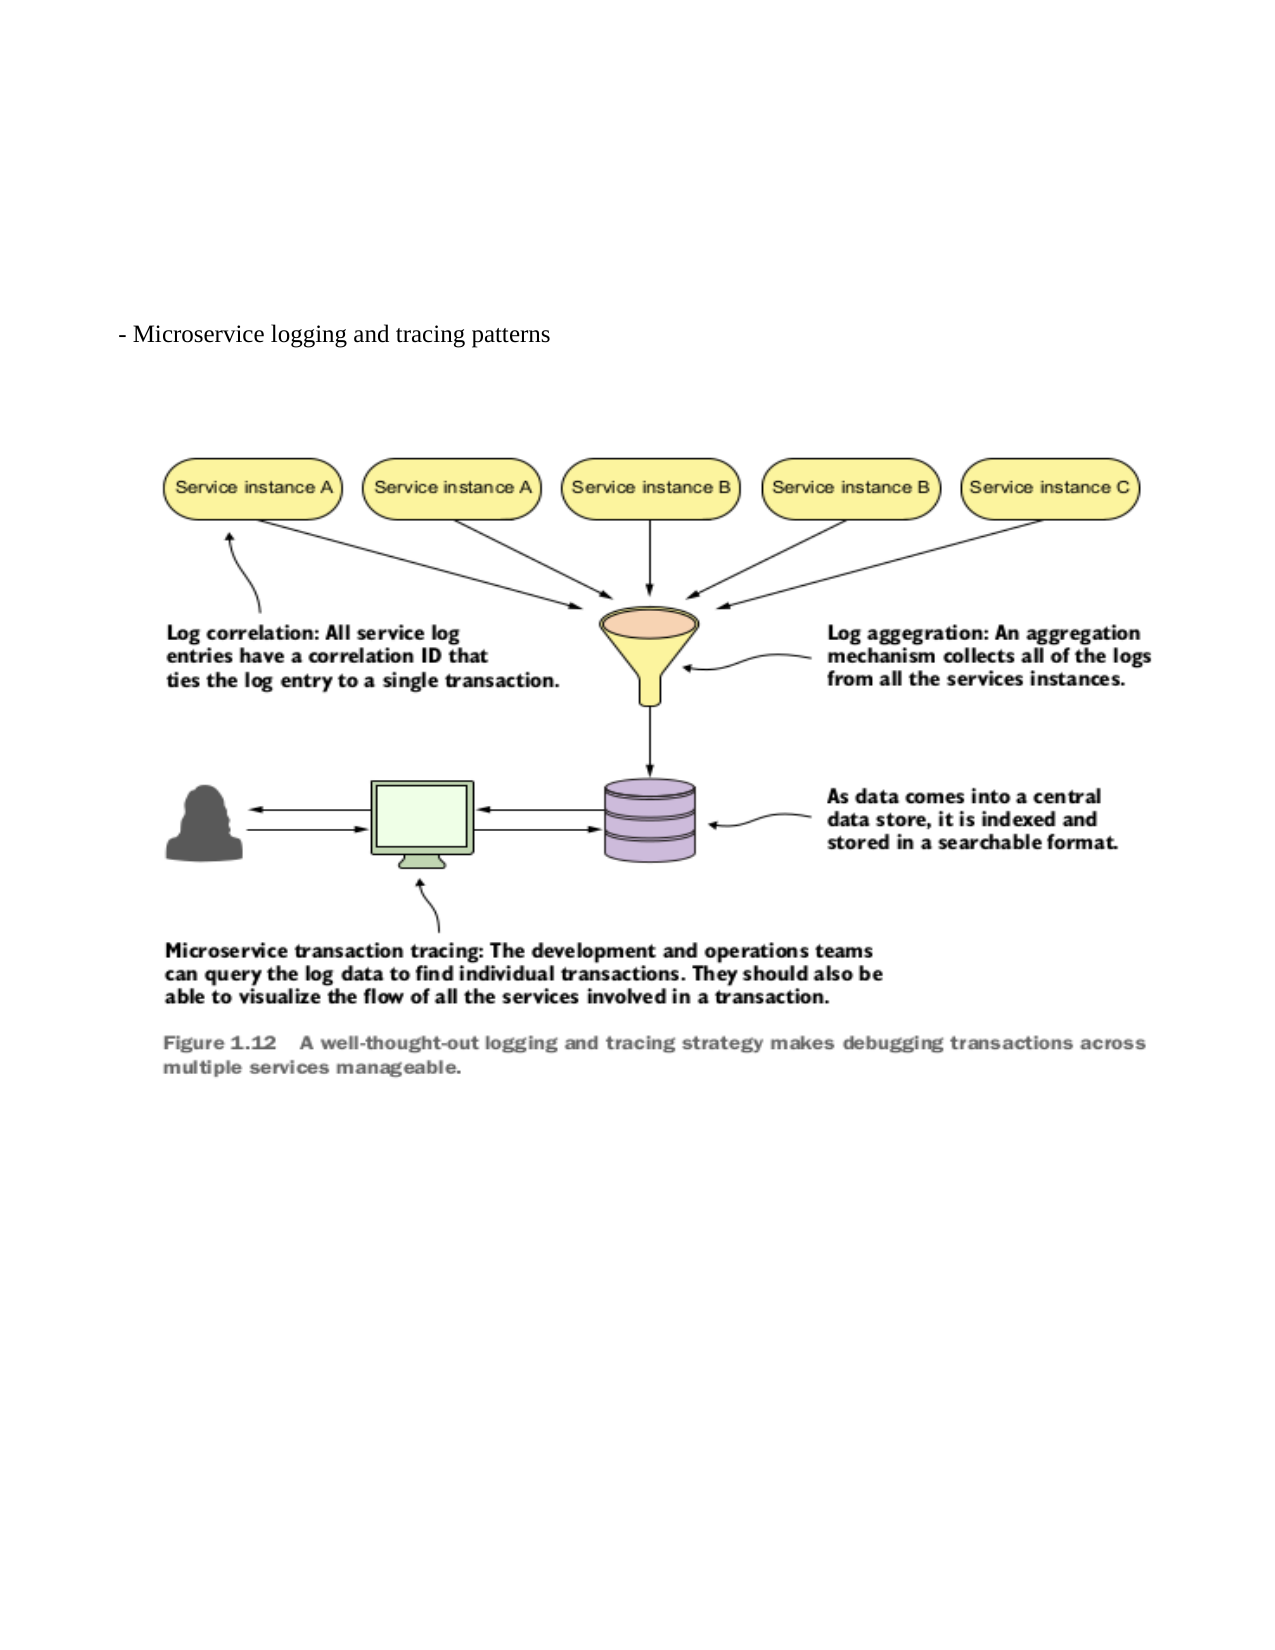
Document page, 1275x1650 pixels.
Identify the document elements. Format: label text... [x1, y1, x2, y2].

text - Microservice logging and tracing patterns [118, 319, 1157, 348]
picture [134, 423, 1191, 1103]
